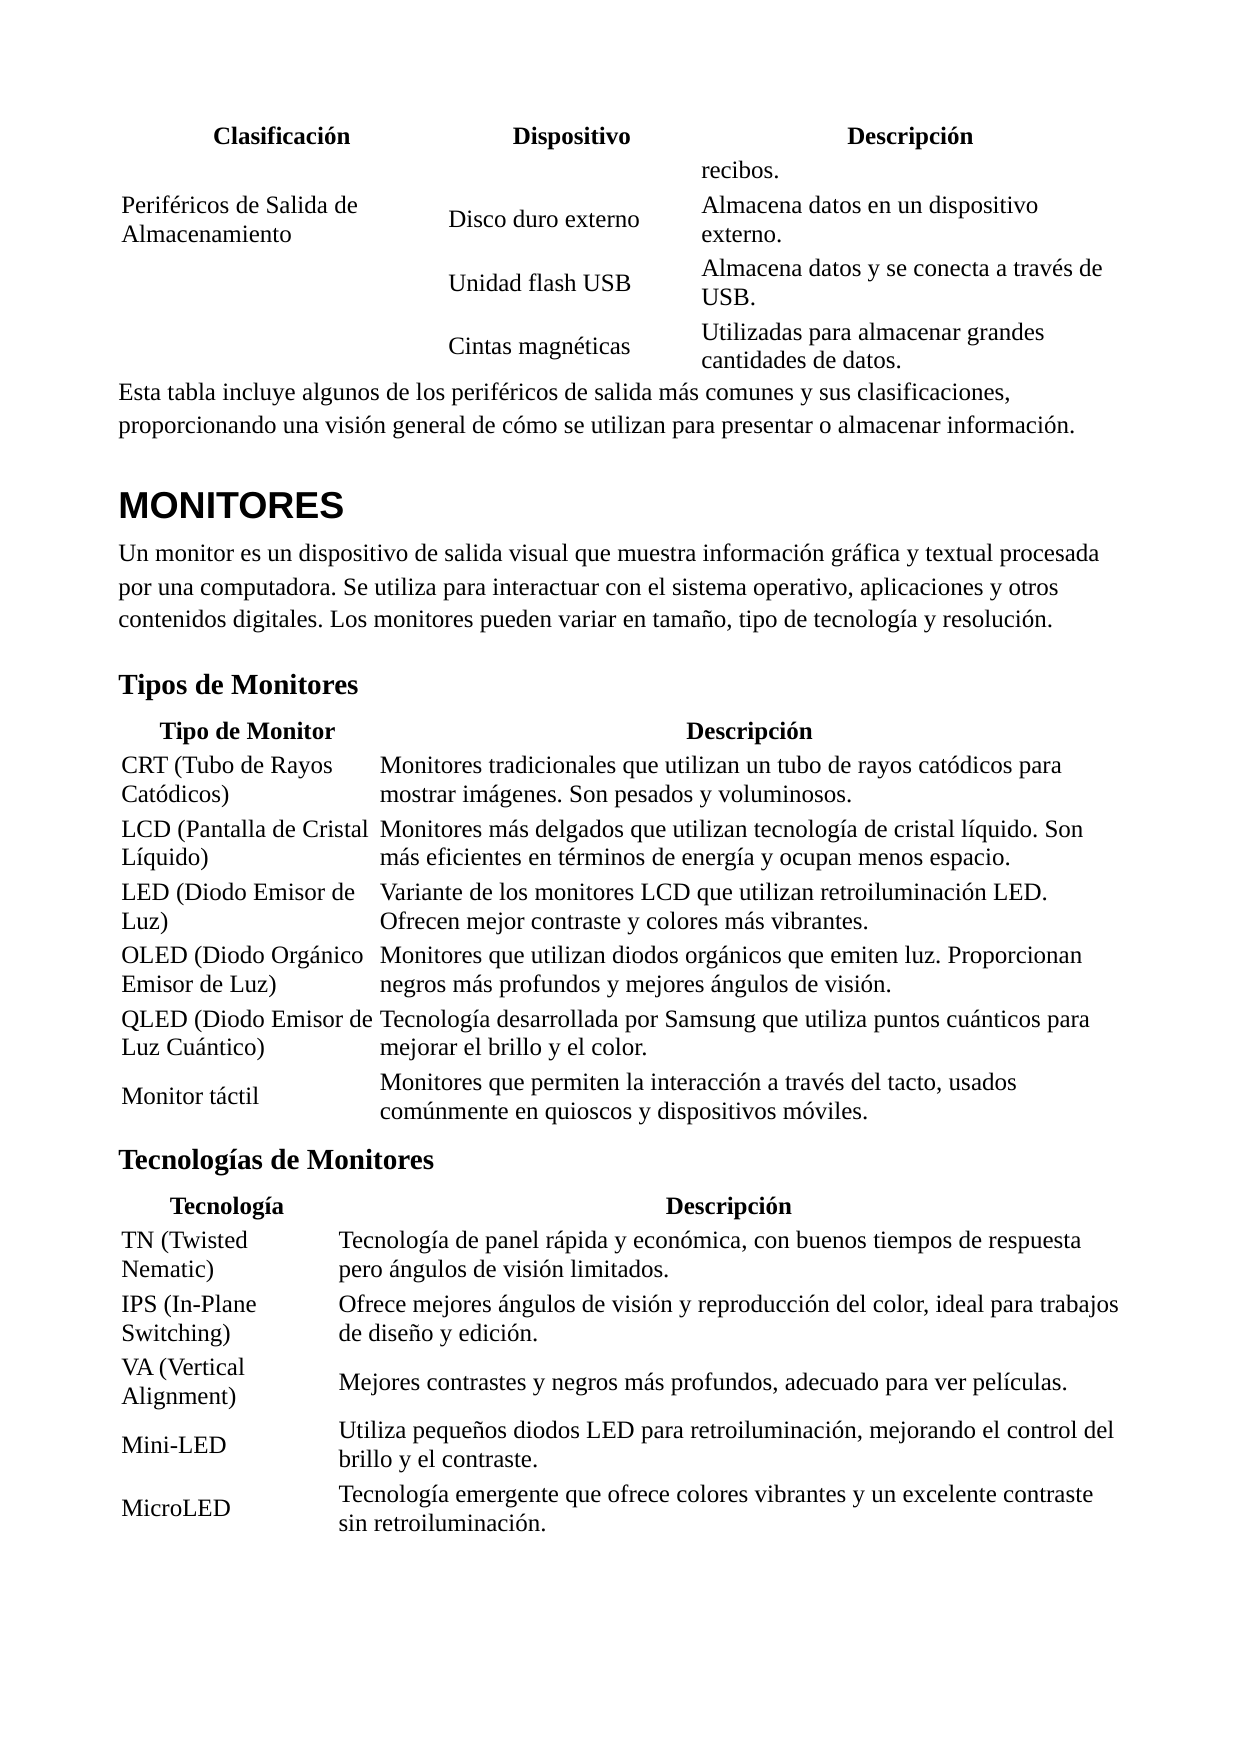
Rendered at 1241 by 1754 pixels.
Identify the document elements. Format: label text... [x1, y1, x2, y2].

table_cell Periféricos de Salida de Almacenamiento [118, 187, 445, 251]
table_cell Monitor táctil [118, 1064, 377, 1127]
table_cell Cintas magnéticas [445, 314, 698, 377]
table_cell Tecnología emergente que ofrece colores vibrantes y un excelente contraste sin retroiluminación. [335, 1476, 1122, 1539]
table_cell Disco duro externo [445, 187, 698, 251]
table_cell LCD (Pantalla de Cristal Líquido) [118, 811, 377, 874]
table_header Clasificación [118, 118, 445, 153]
table_cell QLED (Diodo Emisor de Luz Cuántico) [118, 1001, 377, 1064]
table_cell Monitores que permiten la interacción a través del tacto, usados comúnmente en quioscos y dispositivos móviles. [377, 1064, 1122, 1127]
table_cell TN (Twisted Nematic) [118, 1223, 335, 1286]
subtitle Tecnologías de Monitores [118, 1142, 1122, 1176]
text Esta tabla incluye algunos de los periféricos de salida más comunes y sus clasificaciones, proporcionando una visión general de cómo se utilizan para presentar o almacenar información. [118, 377, 1122, 439]
table_cell Almacena datos en un dispositivo externo. [698, 187, 1122, 251]
table_cell Ofrece mejores ángulos de visión y reproducción del color, ideal para trabajos de diseño y edición. [335, 1286, 1122, 1349]
table_cell Mejores contrastes y negros más profundos, adecuado para ver películas. [335, 1349, 1122, 1413]
table_cell Utiliza pequeños diodos LED para retroiluminación, mejorando el control del brillo y el contraste. [335, 1413, 1122, 1476]
table_cell Tecnología desarrollada por Samsung que utiliza puntos cuánticos para mejorar el brillo y el color. [377, 1001, 1122, 1064]
table_cell [118, 314, 445, 377]
table_cell Tecnología de panel rápida y económica, con buenos tiempos de respuesta pero ángulos de visión limitados. [335, 1223, 1122, 1286]
table_header Dispositivo [445, 118, 698, 153]
table_cell Mini-LED [118, 1413, 335, 1476]
table_cell CRT (Tubo de Rayos Catódicos) [118, 748, 377, 811]
table_header Descripción [698, 118, 1122, 153]
table_header Tecnología [118, 1188, 335, 1223]
table_header Tipo de Monitor [118, 713, 377, 747]
table_cell Almacena datos y se conecta a través de USB. [698, 251, 1122, 314]
table_cell [118, 153, 445, 187]
table_header Descripción [377, 713, 1122, 747]
subtitle Tipos de Monitores [118, 667, 1122, 700]
table_cell LED (Diodo Emisor de Luz) [118, 874, 377, 937]
table_cell [445, 153, 698, 187]
table_cell [118, 251, 445, 314]
table_cell Monitores que utilizan diodos orgánicos que emiten luz. Proporcionan negros más profundos y mejores ángulos de visión. [377, 938, 1122, 1001]
table_cell Utilizadas para almacenar grandes cantidades de datos. [698, 314, 1122, 377]
table_cell IPS (In-Plane Switching) [118, 1286, 335, 1349]
table_cell recibos. [698, 153, 1122, 187]
table_cell OLED (Diodo Orgánico Emisor de Luz) [118, 938, 377, 1001]
subtitle MONITORES [118, 483, 1122, 526]
table_cell Unidad flash USB [445, 251, 698, 314]
table_cell Monitores más delgados que utilizan tecnología de cristal líquido. Son más eficientes en términos de energía y ocupan menos espacio. [377, 811, 1122, 874]
table_header Descripción [335, 1188, 1122, 1223]
text Un monitor es un dispositivo de salida visual que muestra información gráfica y textual procesada por una computadora. Se utiliza para interactuar con el sistema operativo, aplicaciones y otros contenidos digitales. Los monitores pueden variar en tamaño, tipo de tecnología y resolución. [118, 538, 1122, 633]
table_cell MicroLED [118, 1476, 335, 1539]
table_cell VA (Vertical Alignment) [118, 1349, 335, 1413]
table_cell Monitores tradicionales que utilizan un tubo de rayos catódicos para mostrar imágenes. Son pesados y voluminosos. [377, 748, 1122, 811]
table_cell Variante de los monitores LCD que utilizan retroiluminación LED. Ofrecen mejor contraste y colores más vibrantes. [377, 874, 1122, 937]
